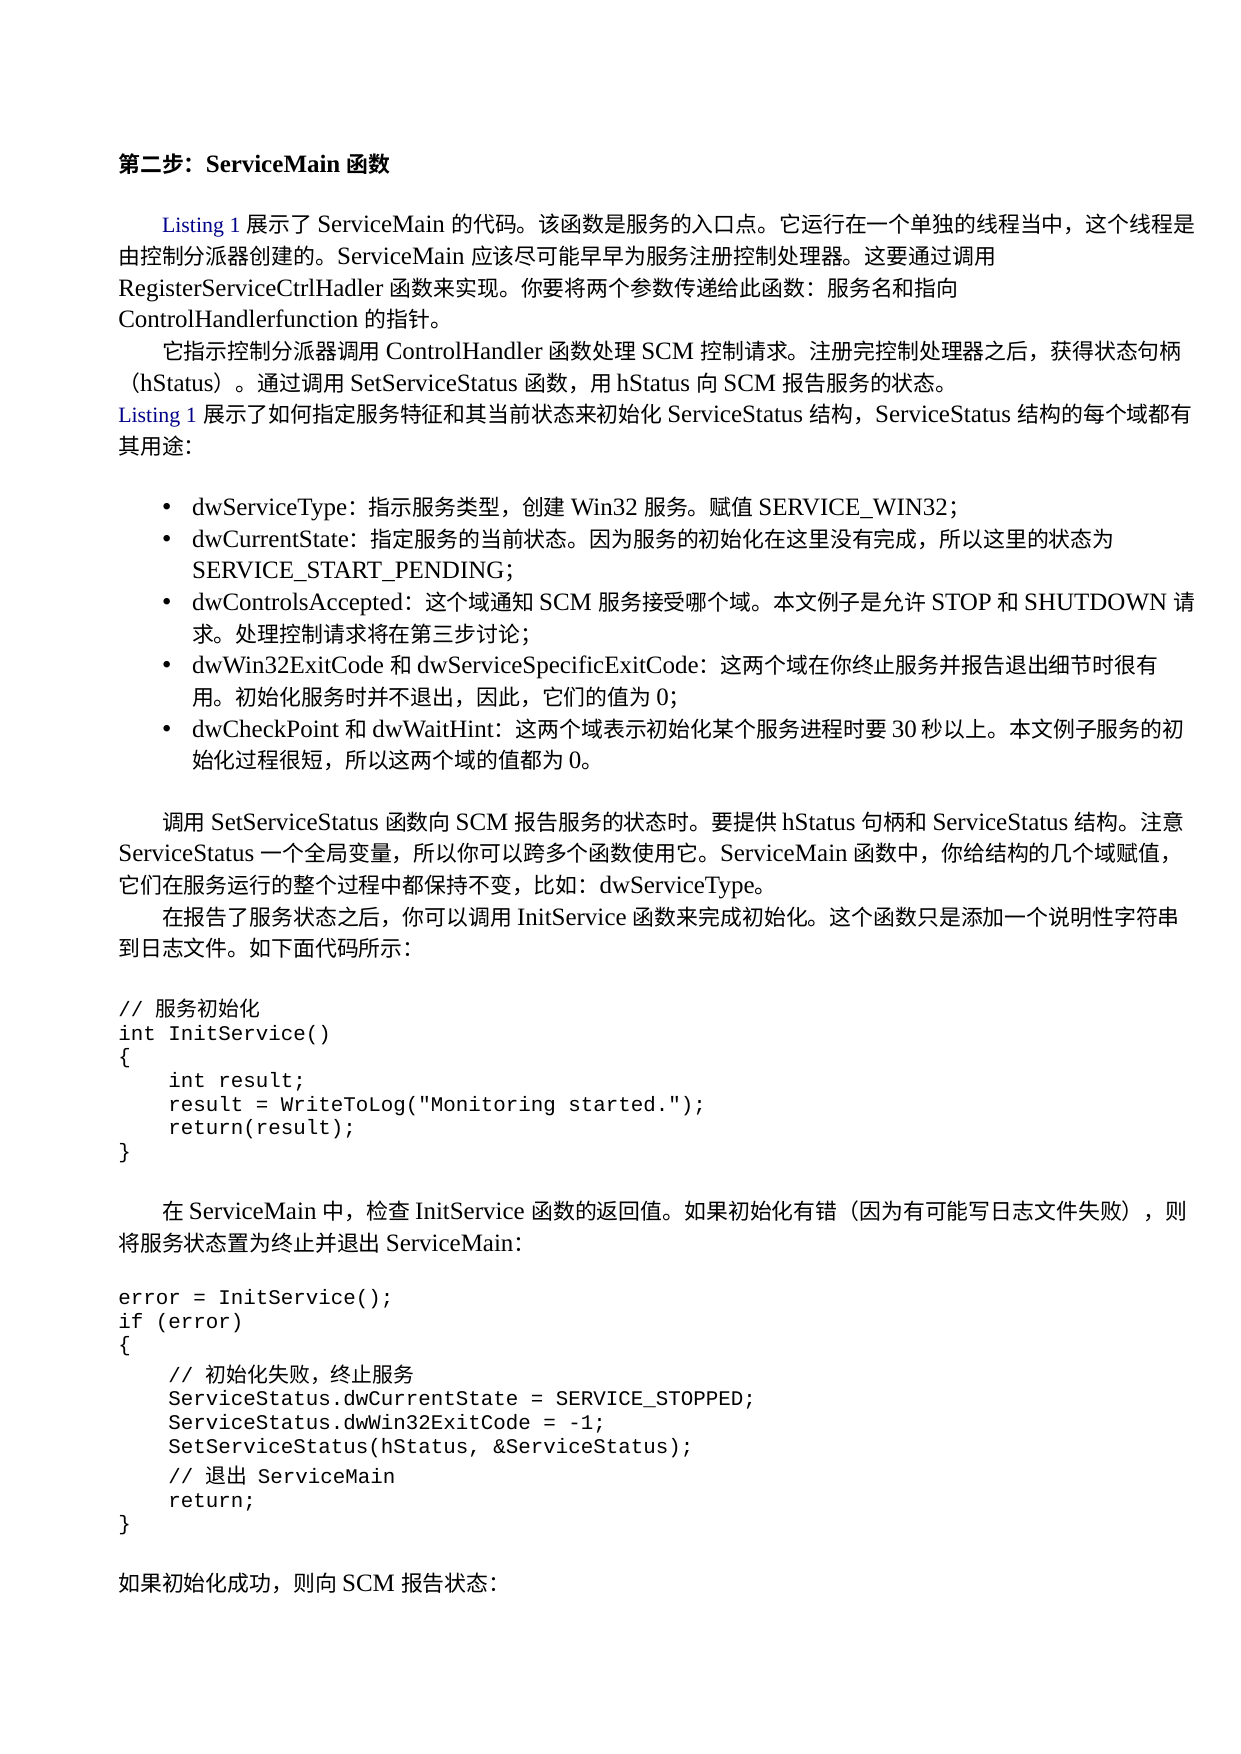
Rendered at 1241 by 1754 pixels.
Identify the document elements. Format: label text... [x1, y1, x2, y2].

table_header 第二步：ServiceMain 函数 Listing 1 展示了 ServiceMain 的代码。该函数是服务的入口点。它运行在一个单独的线程当中，这个线程是由控制分派器创建的。ServiceMain 应该尽可能早早为服务注册控制处理器。这要通过调用 RegisterServiceCtrlHadler 函数来实现。你要将两个参数传递给此函数：服务名和指向 ControlHandlerfunction 的指针。 它指示控制分派器调用 ControlHandler 函数处理 SCM 控制请求。注册完控制处理器之后，获得状态句柄（hStatus）。通过调用 SetServiceStatus 函数，用 hStatus 向 SCM 报告服务的状态。 Listing 1 展示了如何指定服务特征和其当前状态来初始化 ServiceStatus 结构，ServiceStatus 结构的每个域都有其用途： dwServiceType：指示服务类型，创建 Win32 服务。赋值 SERVICE_WIN32； dwCurrentState：指定服务的当前状态。因为服务的初始化在这里没有完成，所以这里的状态为 SERVICE_START_PENDING； dwControlsAccepted：这个域通知 SCM 服务接受哪个域。本文例子是允许 STOP 和 SHUTDOWN 请求。处理控制请求将在第三步讨论； dwWin32ExitCode 和 dwServiceSpecificExitCode：这两个域在你终止服务并报告退出细节时很有用。初始化服务时并不退出，因此，它们的值为 0； dwCheckPoint 和 dwWaitHint：这两个域表示初始化某个服务进程时要30秒以上。本文例子服务的初始化过程很短，所以这两个域的值都为 0。 调用 SetServiceStatus 函数向 SCM 报告服务的状态时。要提供 hStatus 句柄和 ServiceStatus 结构。注意 ServiceStatus 一个全局变量，所以你可以跨多个函数使用它。ServiceMain 函数中，你给结构的几个域赋值，它们在服务运行的整个过程中都保持不变，比如：dwServiceType。 在报告了服务状态之后，你可以调用 InitService 函数来完成初始化。这个函数只是添加一个说明性字符串到日志文件。如下面代码所示： // 服务初始化 int InitService() { int result; result = WriteToLog("Monitoring started."); return(result); } 在 ServiceMain 中，检查 InitService 函数的返回值。如果初始化有错（因为有可能写日志文件失败），则将服务状态置为终止并退出 ServiceMain： error = InitService(); if (error) { // 初始化失败，终止服务 ServiceStatus.dwCurrentState = SERVICE_STOPPED; ServiceStatus.dwWin32ExitCode = -1; SetServiceStatus(hStatus, &ServiceStatus); // 退出 ServiceMain return; } 如果初始化成功，则向 SCM 报告状态： [118, 118, 1198, 1628]
